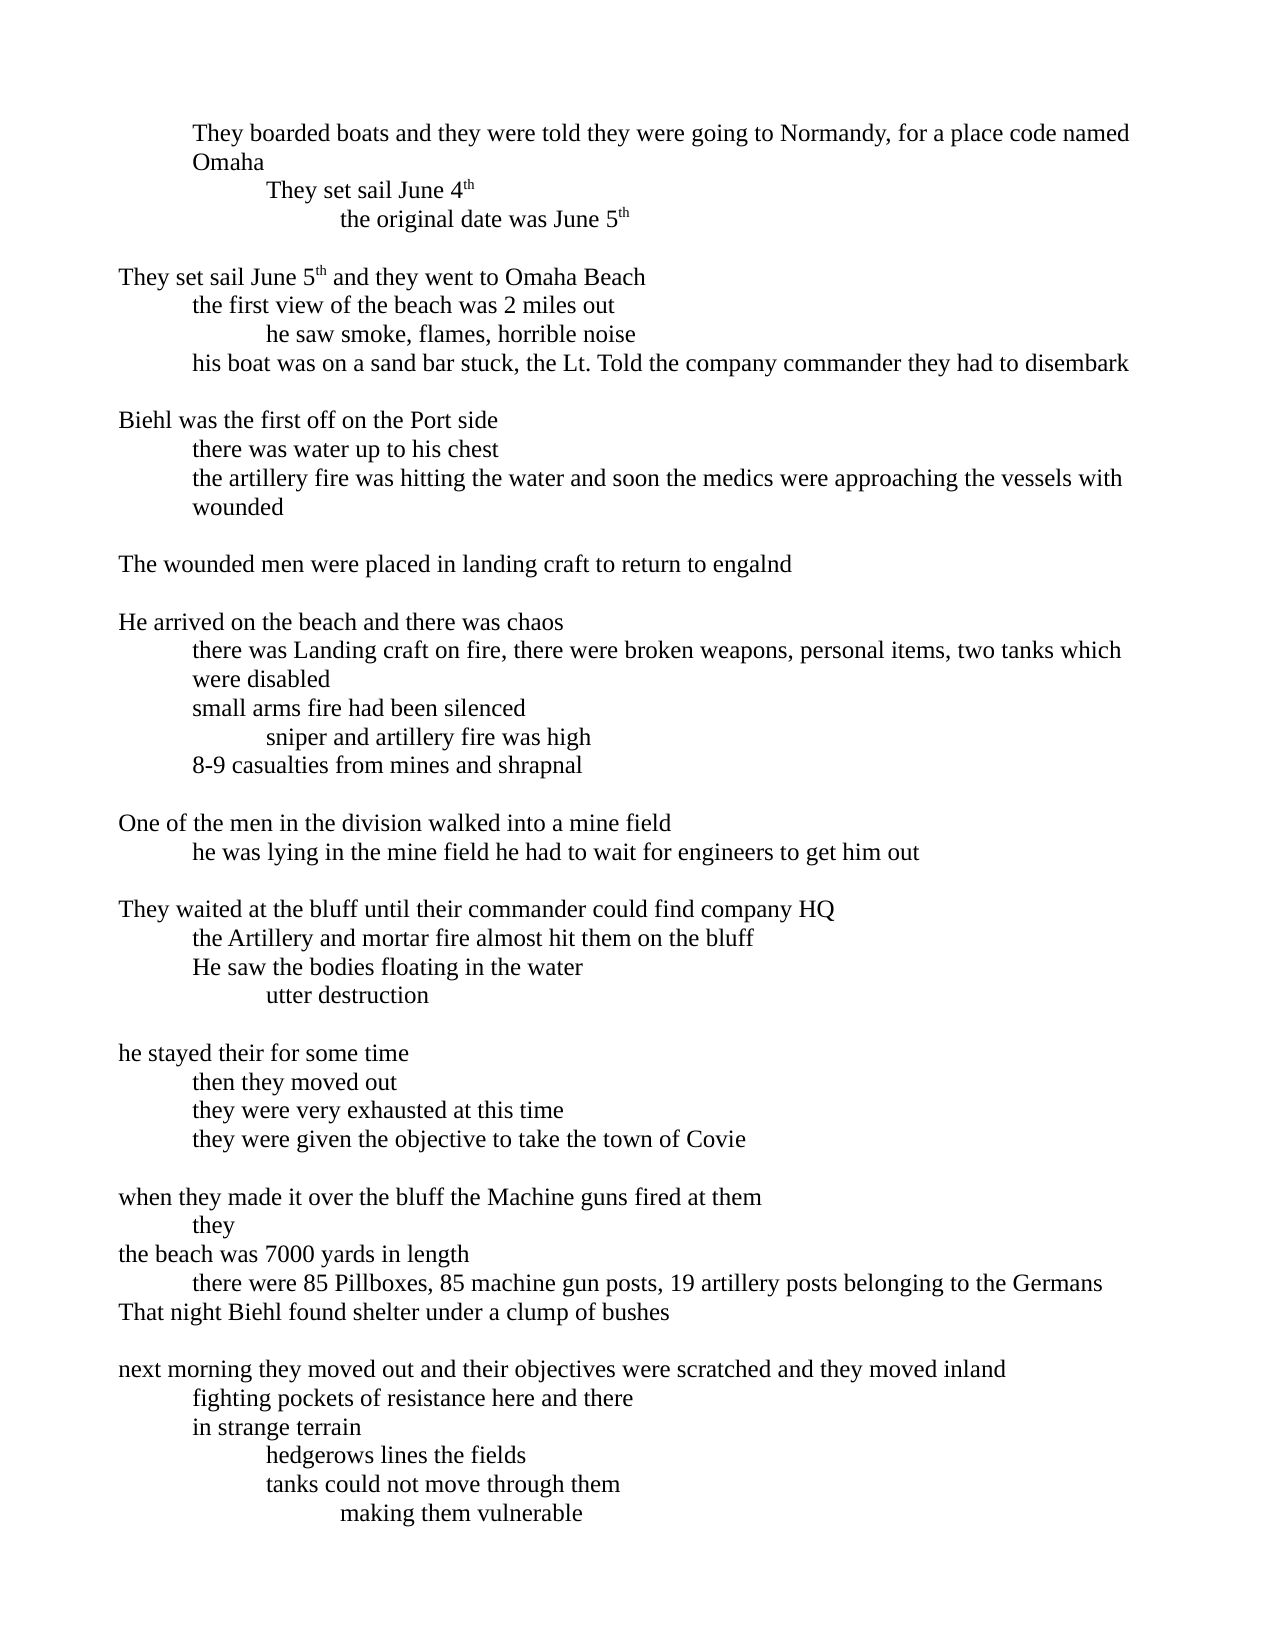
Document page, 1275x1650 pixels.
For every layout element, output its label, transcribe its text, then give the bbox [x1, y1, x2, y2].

text there was water up to his chest [118, 434, 1157, 463]
text They boarded boats and they were told they were going to Normandy, for a place code named Omaha [118, 118, 1157, 176]
text utter destruction [118, 981, 1157, 1009]
text then they moved out [118, 1067, 1157, 1096]
text the Artillery and mortar fire almost hit them on the bluff [118, 923, 1157, 952]
text they were very exhausted at this time [118, 1096, 1157, 1124]
text They set sail June 5th and they went to Omaha Beach [118, 262, 1157, 291]
text his boat was on a sand bar stuck, the Lt. Told the company commander they had to disembark [118, 348, 1157, 377]
text there were 85 Pillboxes, 85 machine gun posts, 19 artillery posts belonging to the Germans [118, 1268, 1157, 1297]
text He saw the bodies floating in the water [118, 952, 1157, 981]
text They waited at the bluff until their commander could find company HQ [118, 894, 1157, 923]
text The wounded men were placed in landing craft to return to engalnd [118, 549, 1157, 578]
text small arms fire had been silenced [118, 693, 1157, 722]
text They set sail June 4th [118, 176, 1157, 204]
text the artillery fire was hitting the water and soon the medics were approaching the vessels with wounded [118, 463, 1157, 521]
text they [118, 1211, 1157, 1239]
text there was Landing craft on fire, there were broken weapons, personal items, two tanks which were disabled [118, 636, 1157, 693]
text making them vulnerable [118, 1498, 1157, 1527]
text Biehl was the first off on the Port side [118, 406, 1157, 434]
text fighting pockets of resistance here and there [118, 1383, 1157, 1412]
text next morning they moved out and their objectives were scratched and they moved inland [118, 1354, 1157, 1383]
text he stayed their for some time [118, 1038, 1157, 1067]
text he was lying in the mine field he had to wait for engineers to get him out [118, 837, 1157, 866]
text 8-9 casualties from mines and shrapnal [118, 751, 1157, 779]
text One of the men in the division walked into a mine field [118, 808, 1157, 837]
text sniper and artillery fire was high [118, 722, 1157, 751]
text they were given the objective to take the town of Covie [118, 1124, 1157, 1153]
text in strange terrain [118, 1412, 1157, 1441]
text when they made it over the bluff the Machine guns fired at them [118, 1182, 1157, 1211]
text That night Biehl found shelter under a clump of bushes [118, 1297, 1157, 1326]
text the beach was 7000 yards in length [118, 1239, 1157, 1268]
text the original date was June 5th [118, 204, 1157, 233]
text He arrived on the beach and there was chaos [118, 607, 1157, 636]
text the first view of the beach was 2 miles out [118, 291, 1157, 319]
text hedgerows lines the fields [118, 1441, 1157, 1469]
text he saw smoke, flames, horrible noise [118, 319, 1157, 348]
text tanks could not move through them [118, 1469, 1157, 1498]
